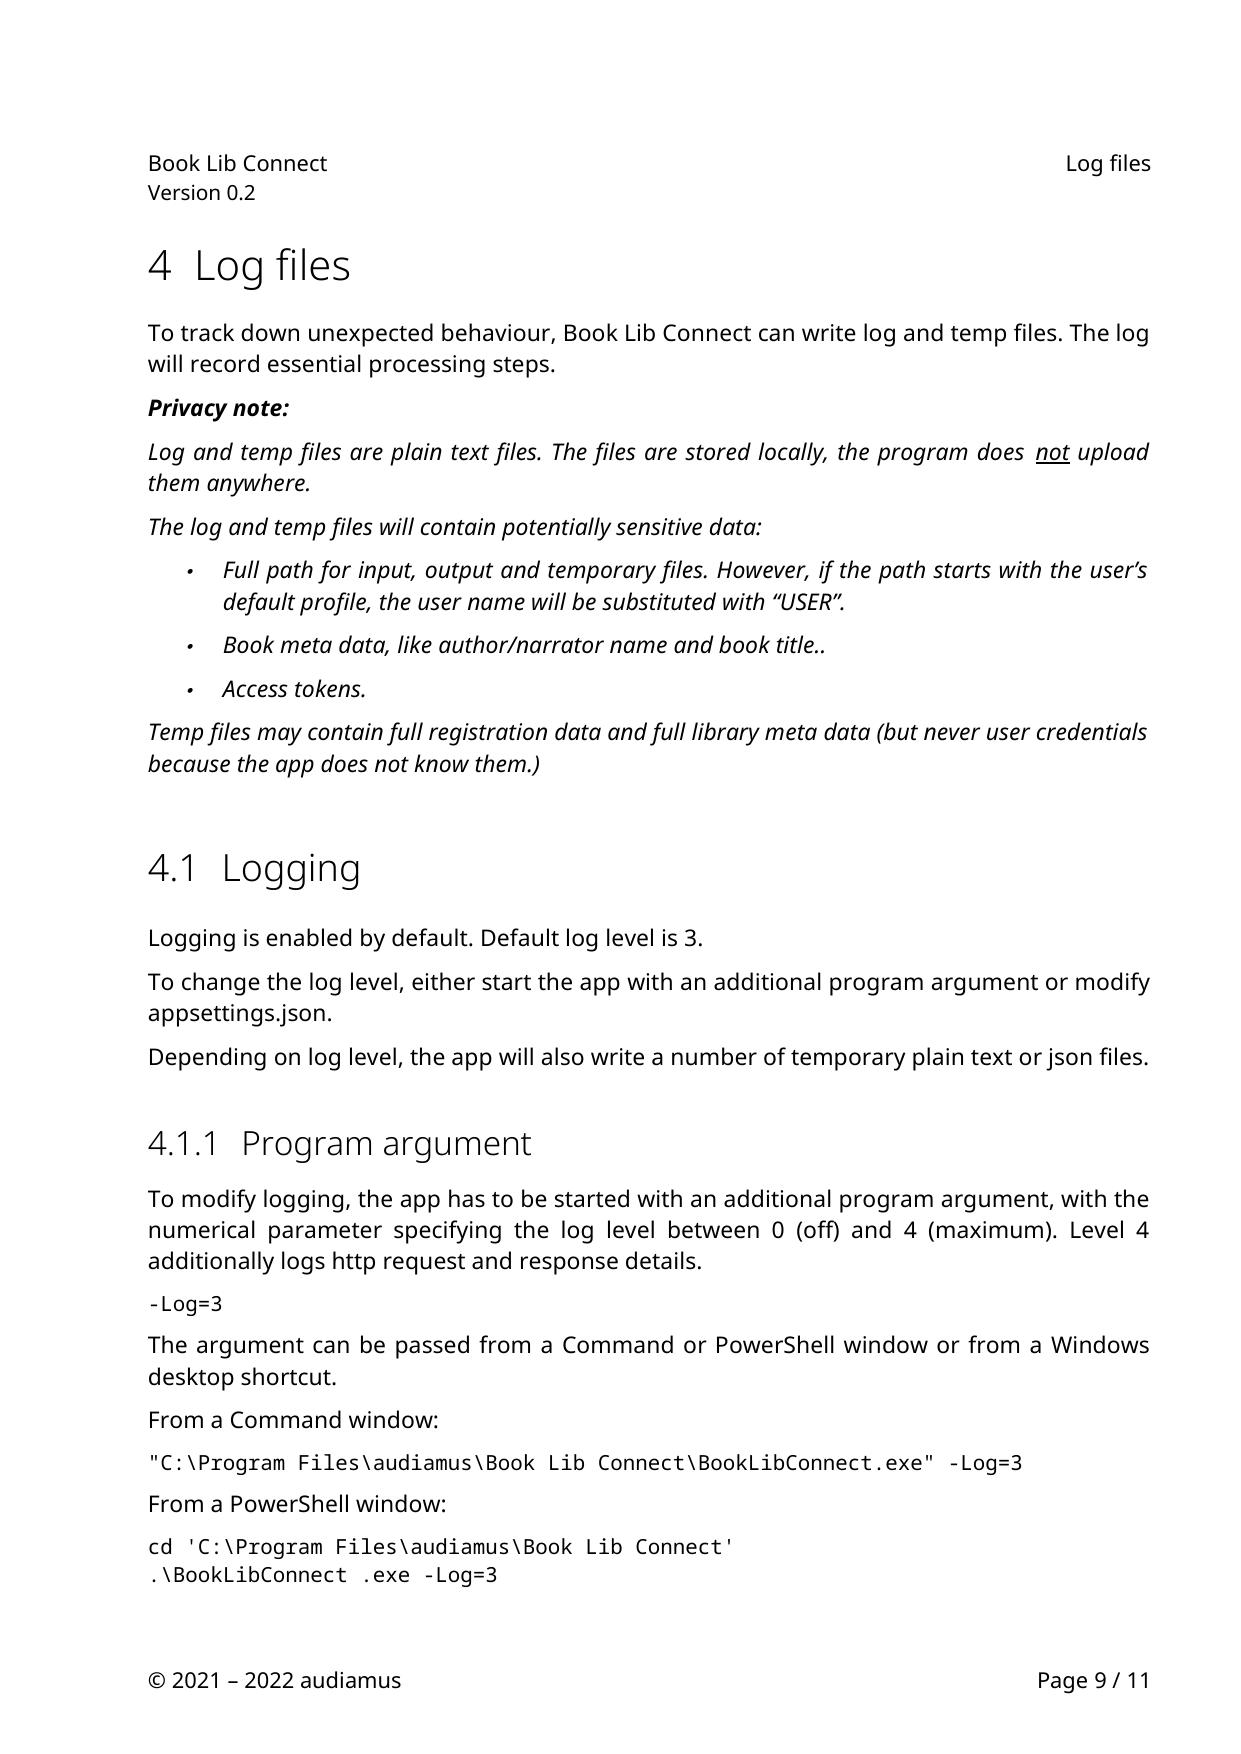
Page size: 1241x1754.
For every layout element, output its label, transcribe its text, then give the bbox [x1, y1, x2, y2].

text To modify logging, the app has to be started with an additional program argument, with the numerical parameter specifying the log level between 0 (off) and 4 (maximum). Level 4 additionally logs http request and response details. [148, 1182, 1152, 1276]
list Access tokens. [185, 673, 1152, 704]
list Full path for input, output and temporary files. However, if the path starts with the user’s default profile, the user name will be substituted with “USER”. [185, 554, 1152, 617]
text To track down unexpected behaviour, Book Lib Connect can write log and temp files. The log will record essential processing steps. [148, 317, 1152, 379]
subtitle Log files [148, 235, 1152, 292]
text The log and temp files will contain potentially sensitive data: [148, 511, 1152, 542]
text cd 'C:\Program Files\audiamus\Book Lib Connect' .\BookLibConnect .exe -Log=3 [148, 1532, 1152, 1588]
text The argument can be passed from a Command or PowerShell window or from a Windows desktop shortcut. [148, 1329, 1152, 1392]
subtitle Program argument [148, 1119, 1152, 1165]
text Privacy note: [148, 392, 1152, 423]
text Depending on log level, the app will also write a number of temporary plain text or json files. [148, 1041, 1152, 1072]
text From a PowerShell window: [148, 1488, 1152, 1520]
text "C:\Program Files\audiamus\Book Lib Connect\BookLibConnect.exe" -Log=3 [148, 1448, 1152, 1476]
text Log and temp files are plain text files. The files are stored locally, the program does not upload them anywhere. [148, 436, 1152, 498]
text To change the log level, either start the app with an additional program argument or modify appsettings.json. [148, 966, 1152, 1028]
list Book meta data, like author/narrator name and book title.. [185, 629, 1152, 660]
subtitle Logging [148, 841, 1152, 892]
text Logging is enabled by default. Default log level is 3. [148, 922, 1152, 953]
text -Log=3 [148, 1289, 1152, 1317]
text From a Command window: [148, 1404, 1152, 1435]
text Temp files may contain full registration data and full library meta data (but never user credentials because the app does not know them.) [148, 716, 1152, 779]
